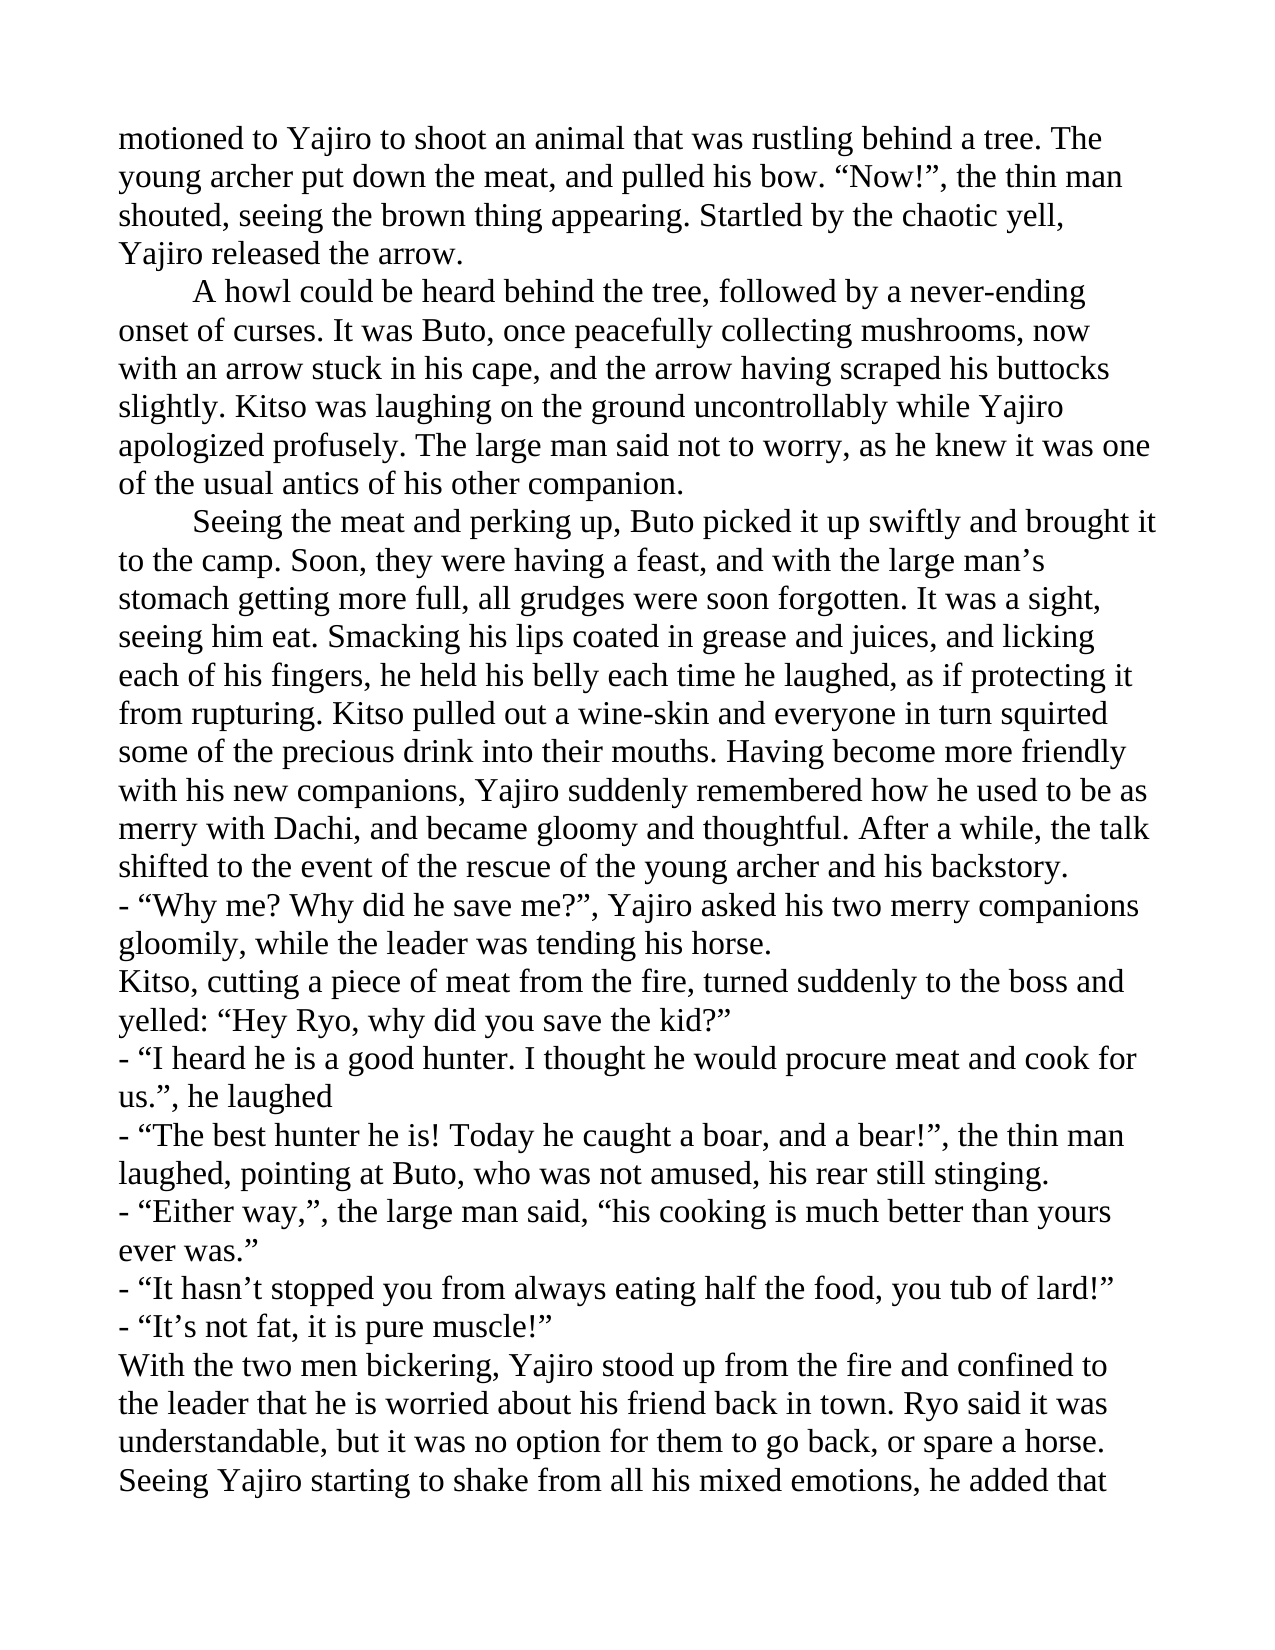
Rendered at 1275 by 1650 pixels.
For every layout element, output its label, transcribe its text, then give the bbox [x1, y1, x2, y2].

text With the two men bickering, Yajiro stood up from the fire and confined to the leader that he is worried about his friend back in town. Ryo said it was understandable, but it was no option for them to go back, or spare a horse. Seeing Yajiro starting to shake from all his mixed emotions, he added that [118, 1345, 1157, 1498]
text A howl could be heard behind the tree, followed by a never-ending onset of curses. It was Buto, once peacefully collecting mushrooms, now with an arrow stuck in his cape, and the arrow having scraped his buttocks slightly. Kitso was laughing on the ground uncontrollably while Yajiro apologized profusely. The large man said not to worry, as he knew it was one of the usual antics of his other companion. [118, 271, 1157, 501]
text Seeing the meat and perking up, Buto picked it up swiftly and brought it to the camp. Soon, they were having a feast, and with the large man’s stomach getting more full, all grudges were soon forgotten. It was a sight, seeing him eat. Smacking his lips coated in grease and juices, and licking each of his fingers, he held his belly each time he laughed, as if protecting it from rupturing. Kitso pulled out a wine-skin and everyone in turn squirted some of the precious drink into their mouths. Having become more friendly with his new companions, Yajiro suddenly remembered how he used to be as merry with Dachi, and became gloomy and thoughtful. After a while, the talk shifted to the event of the rescue of the young archer and his backstory. [118, 501, 1157, 885]
text - “I heard he is a good hunter. I thought he would procure meat and cook for us.”, he laughed [118, 1038, 1157, 1115]
text - “It hasn’t stopped you from always eating half the food, you tub of lard!” [118, 1268, 1157, 1306]
text motioned to Yajiro to shoot an animal that was rustling behind a tree. The young archer put down the meat, and pulled his bow. “Now!”, the thin man shouted, seeing the brown thing appearing. Startled by the chaotic yell, Yajiro released the arrow. [118, 118, 1157, 271]
text Kitso, cutting a piece of meat from the fire, turned suddenly to the boss and yelled: “Hey Ryo, why did you save the kid?” [118, 961, 1157, 1038]
text - “Why me? Why did he save me?”, Yajiro asked his two merry companions gloomily, while the leader was tending his horse. [118, 885, 1157, 961]
text - “It’s not fat, it is pure muscle!” [118, 1306, 1157, 1345]
text - “Either way,”, the large man said, “his cooking is much better than yours ever was.” [118, 1191, 1157, 1268]
text - “The best hunter he is! Today he caught a boar, and a bear!”, the thin man laughed, pointing at Buto, who was not amused, his rear still stinging. [118, 1115, 1157, 1191]
